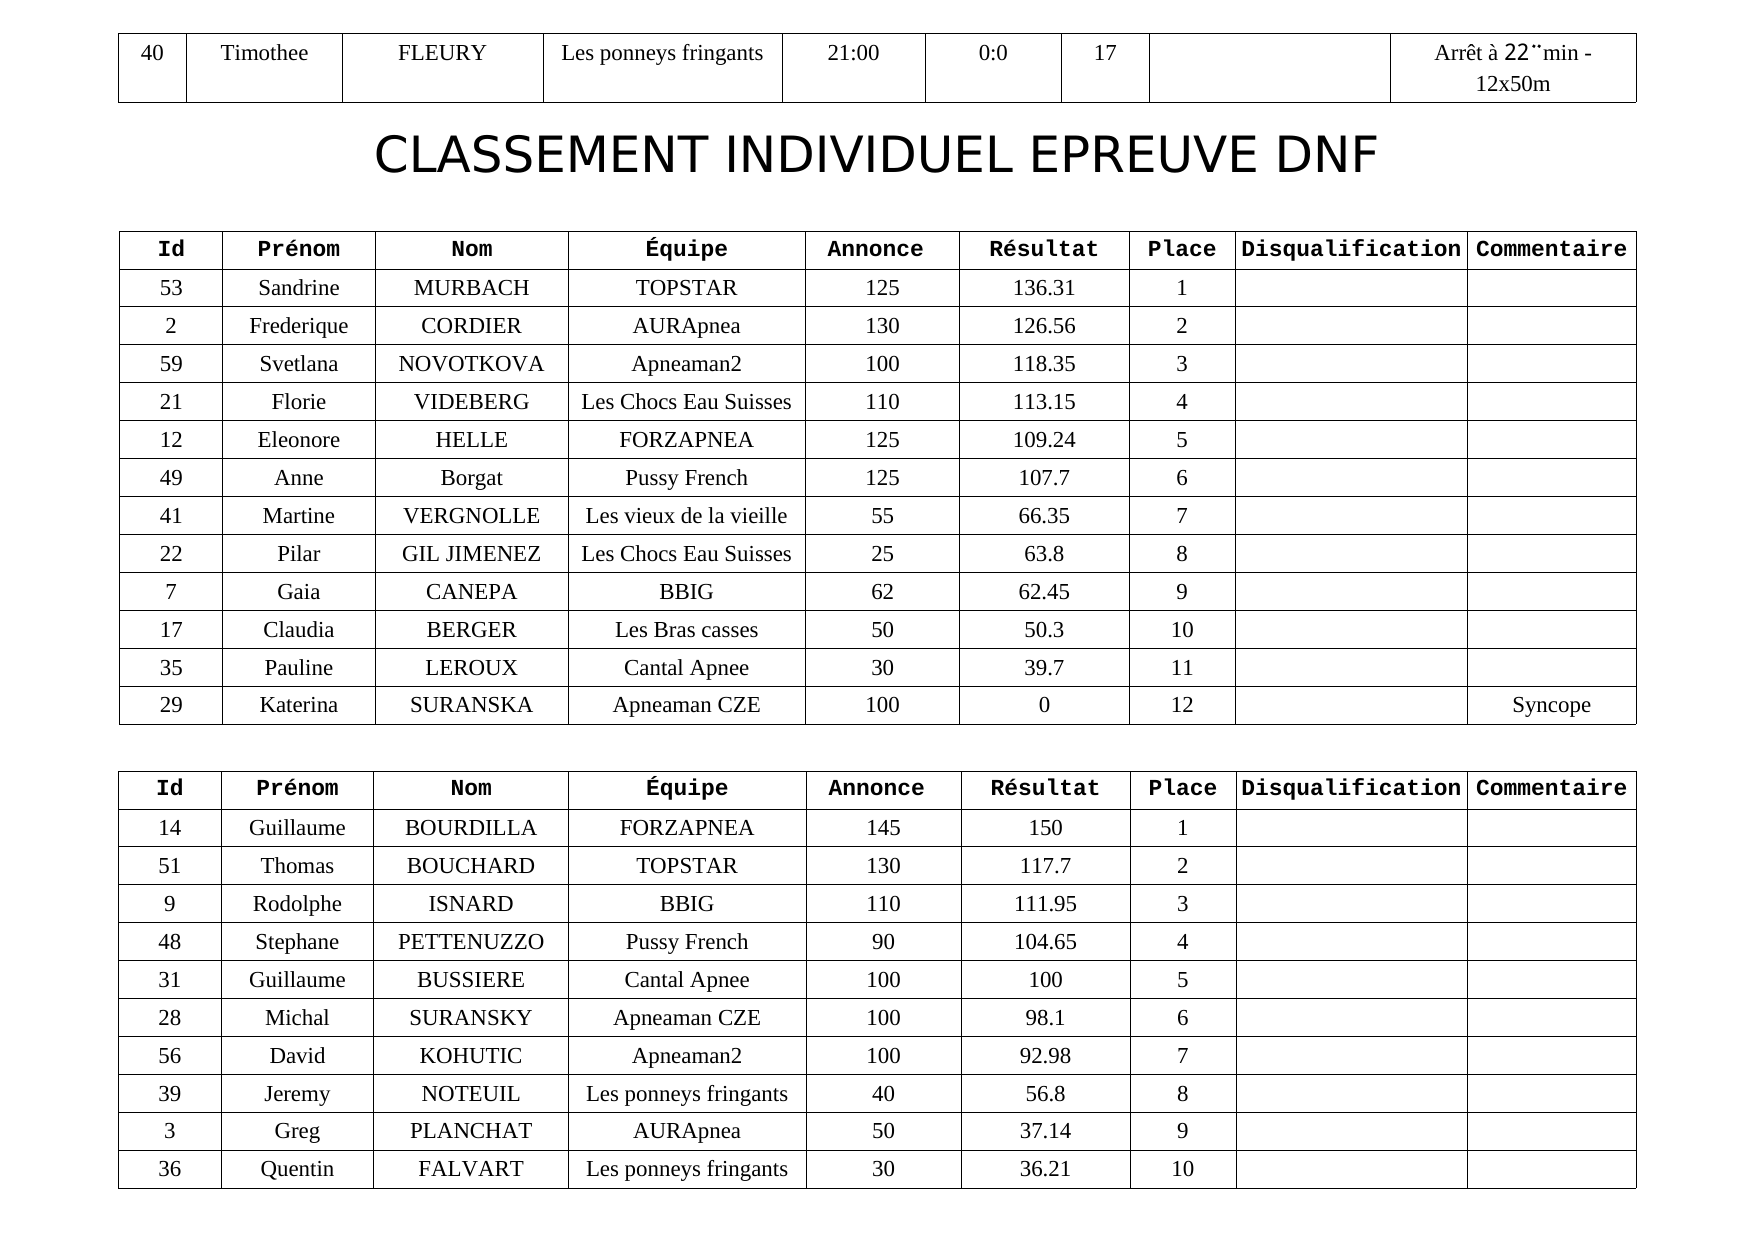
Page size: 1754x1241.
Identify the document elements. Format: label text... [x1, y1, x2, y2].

table_cell 5 [1131, 961, 1236, 998]
table_cell Cantal Apnee [569, 649, 805, 686]
table_cell 50 [807, 1113, 961, 1150]
table_cell 40 [119, 34, 186, 102]
table_cell 0:0 [926, 34, 1061, 102]
table_cell 3 [119, 1113, 221, 1150]
table_cell SURANSKY [374, 999, 568, 1036]
table_cell MURBACH [376, 270, 568, 306]
table_cell 17 [120, 611, 222, 648]
table_cell 29 [120, 687, 222, 723]
table_cell TOPSTAR [569, 270, 805, 306]
table_cell 125 [806, 270, 959, 306]
table_cell 39 [119, 1075, 221, 1112]
table_cell PLANCHAT [374, 1113, 568, 1150]
table_cell 28 [119, 999, 221, 1036]
table_header Place [1130, 232, 1235, 268]
table_cell 150 [962, 810, 1130, 846]
table_cell Quentin [222, 1151, 373, 1188]
table_cell Martine [223, 497, 375, 534]
table_cell Stephane [222, 923, 373, 960]
table_cell Katerina [223, 687, 375, 723]
table_cell [1468, 810, 1636, 846]
table_cell David [222, 1037, 373, 1074]
table_header Prénom [222, 772, 373, 808]
table_cell [1468, 1075, 1636, 1112]
table_header Résultat [962, 772, 1130, 808]
table_header Commentaire [1468, 232, 1636, 268]
table_cell 49 [120, 459, 222, 496]
table_cell [1236, 687, 1467, 723]
table_cell 12 [1130, 687, 1235, 723]
table_cell 110 [807, 885, 961, 922]
table_cell Florie [223, 383, 375, 420]
table_cell KOHUTIC [374, 1037, 568, 1074]
table_cell BBIG [569, 573, 805, 610]
table_cell 59 [120, 345, 222, 382]
table_cell 125 [806, 421, 959, 458]
table_cell 7 [1130, 497, 1235, 534]
table_cell [1236, 573, 1467, 610]
table_cell [1468, 999, 1636, 1036]
table_cell BUSSIERE [374, 961, 568, 998]
table_cell [1236, 497, 1467, 534]
table_cell 48 [119, 923, 221, 960]
table_cell [1237, 999, 1467, 1036]
table_cell Svetlana [223, 345, 375, 382]
table_cell 145 [807, 810, 961, 846]
table_cell Les Bras casses [569, 611, 805, 648]
table_cell Thomas [222, 847, 373, 884]
table_cell Anne [223, 459, 375, 496]
table_cell Syncope [1468, 687, 1636, 723]
table_cell [1468, 649, 1636, 686]
table_cell 9 [119, 885, 221, 922]
table_cell NOVOTKOVA [376, 345, 568, 382]
table_cell HELLE [376, 421, 568, 458]
table_cell 126.56 [960, 307, 1129, 344]
table_cell 7 [120, 573, 222, 610]
table_cell 100 [962, 961, 1130, 998]
table_cell Les Chocs Eau Suisses [569, 383, 805, 420]
table_cell [1237, 923, 1467, 960]
table_cell Borgat [376, 459, 568, 496]
table_cell 9 [1131, 1113, 1236, 1150]
table_cell Gaia [223, 573, 375, 610]
table_cell 41 [120, 497, 222, 534]
table_cell AURApnea [569, 307, 805, 344]
table_header Id [120, 232, 222, 268]
table_cell [1237, 1037, 1467, 1074]
table_cell Michal [222, 999, 373, 1036]
table_cell Les ponneys fringants [569, 1151, 806, 1188]
table_cell 2 [1130, 307, 1235, 344]
table_cell Les Chocs Eau Suisses [569, 535, 805, 572]
table_cell Guillaume [222, 961, 373, 998]
table_cell 2 [1131, 847, 1236, 884]
table_header Nom [376, 232, 568, 268]
table_cell Les vieux de la vieille [569, 497, 805, 534]
table_cell VERGNOLLE [376, 497, 568, 534]
table_cell 37.14 [962, 1113, 1130, 1150]
table_cell Apneaman CZE [569, 999, 806, 1036]
table_cell [1236, 649, 1467, 686]
table_cell Pussy French [569, 923, 806, 960]
table_cell Cantal Apnee [569, 961, 806, 998]
table_cell VIDEBERG [376, 383, 568, 420]
table_cell Timothee [187, 34, 342, 102]
table_cell CORDIER [376, 307, 568, 344]
table_cell [1468, 535, 1636, 572]
table_cell 21:00 [783, 34, 925, 102]
table_header Commentaire [1468, 772, 1636, 808]
table_cell 6 [1131, 999, 1236, 1036]
table_cell Greg [222, 1113, 373, 1150]
table_header Équipe [569, 232, 805, 268]
table_header Place [1131, 772, 1236, 808]
table_cell [1236, 307, 1467, 344]
table_cell 3 [1131, 885, 1236, 922]
table_cell 30 [806, 649, 959, 686]
table_cell Guillaume [222, 810, 373, 846]
text CLASSEMENT INDIVIDUEL EPREUVE DNF [118, 126, 1636, 184]
table_cell [1236, 535, 1467, 572]
table_cell 104.65 [962, 923, 1130, 960]
table_cell 110 [806, 383, 959, 420]
table_cell [1236, 345, 1467, 382]
table_cell [1468, 1037, 1636, 1074]
table_cell [1150, 34, 1390, 102]
table_cell 50 [806, 611, 959, 648]
table_header Prénom [223, 232, 375, 268]
table_cell 6 [1130, 459, 1235, 496]
table_cell Apneaman2 [569, 345, 805, 382]
table_cell [1237, 810, 1467, 846]
table_cell [1468, 459, 1636, 496]
table_cell BOUCHARD [374, 847, 568, 884]
table_cell Arrêt à ࠲22min - 12x50m [1391, 34, 1636, 102]
table_cell 4 [1131, 923, 1236, 960]
table_cell 53 [120, 270, 222, 306]
table_cell 4 [1130, 383, 1235, 420]
table_cell [1236, 270, 1467, 306]
table_cell 113.15 [960, 383, 1129, 420]
table_cell 107.7 [960, 459, 1129, 496]
table_cell 39.7 [960, 649, 1129, 686]
table_cell 14 [119, 810, 221, 846]
table_cell Pussy French [569, 459, 805, 496]
table_cell 118.35 [960, 345, 1129, 382]
table_cell Eleonore [223, 421, 375, 458]
table_cell 100 [806, 687, 959, 723]
table_cell SURANSKA [376, 687, 568, 723]
table_cell [1237, 847, 1467, 884]
table_cell 100 [807, 999, 961, 1036]
table_cell 62.45 [960, 573, 1129, 610]
table_cell 109.24 [960, 421, 1129, 458]
table_cell 117.7 [962, 847, 1130, 884]
table_cell [1468, 270, 1636, 306]
table_cell [1237, 885, 1467, 922]
table_cell 1 [1131, 810, 1236, 846]
table_cell 0 [960, 687, 1129, 723]
table_cell 100 [807, 1037, 961, 1074]
table_cell [1468, 923, 1636, 960]
table_cell 12 [120, 421, 222, 458]
table_cell FALVART [374, 1151, 568, 1188]
table_cell FLEURY [343, 34, 543, 102]
table_cell [1237, 1151, 1467, 1188]
table_cell 36 [119, 1151, 221, 1188]
table_cell 63.8 [960, 535, 1129, 572]
table_cell 10 [1130, 611, 1235, 648]
table_cell [1468, 611, 1636, 648]
table_cell 2 [120, 307, 222, 344]
table_cell Sandrine [223, 270, 375, 306]
table_cell Apneaman2 [569, 1037, 806, 1074]
table_cell 130 [807, 847, 961, 884]
table_cell 21 [120, 383, 222, 420]
table_cell 51 [119, 847, 221, 884]
table_cell 8 [1130, 535, 1235, 572]
table_cell [1468, 1151, 1636, 1188]
table_header Id [119, 772, 221, 808]
table_cell ISNARD [374, 885, 568, 922]
table_cell CANEPA [376, 573, 568, 610]
table_cell FORZAPNEA [569, 810, 806, 846]
table_cell NOTEUIL [374, 1075, 568, 1112]
table_cell 8 [1131, 1075, 1236, 1112]
table_cell Pauline [223, 649, 375, 686]
table_cell 36.21 [962, 1151, 1130, 1188]
table_cell [1236, 611, 1467, 648]
table_cell [1236, 421, 1467, 458]
table_cell 90 [807, 923, 961, 960]
table_cell [1236, 383, 1467, 420]
table_cell 35 [120, 649, 222, 686]
table_cell 111.95 [962, 885, 1130, 922]
table_cell 40 [807, 1075, 961, 1112]
table_cell 56 [119, 1037, 221, 1074]
table_cell Claudia [223, 611, 375, 648]
table_cell [1468, 961, 1636, 998]
table_cell [1237, 1075, 1467, 1112]
table_header Résultat [960, 232, 1129, 268]
table_cell BERGER [376, 611, 568, 648]
table_cell 1 [1130, 270, 1235, 306]
table_cell Apneaman CZE [569, 687, 805, 723]
table_header Disqualification [1237, 772, 1467, 808]
table_header Disqualification [1236, 232, 1467, 268]
table_cell Pilar [223, 535, 375, 572]
table_cell [1468, 421, 1636, 458]
table_cell [1237, 1113, 1467, 1150]
table_cell TOPSTAR [569, 847, 806, 884]
table_cell 11 [1130, 649, 1235, 686]
table_cell 30 [807, 1151, 961, 1188]
table_cell AURApnea [569, 1113, 806, 1150]
table_cell 25 [806, 535, 959, 572]
table_cell 7 [1131, 1037, 1236, 1074]
table_cell 50.3 [960, 611, 1129, 648]
table_cell 31 [119, 961, 221, 998]
table_cell 100 [806, 345, 959, 382]
table_cell FORZAPNEA [569, 421, 805, 458]
table_cell Les ponneys fringants [569, 1075, 806, 1112]
table_cell Jeremy [222, 1075, 373, 1112]
table_cell LEROUX [376, 649, 568, 686]
table_cell [1236, 459, 1467, 496]
table_cell Frederique [223, 307, 375, 344]
table_cell BOURDILLA [374, 810, 568, 846]
table_cell Rodolphe [222, 885, 373, 922]
table_header Nom [374, 772, 568, 808]
table_cell [1468, 1113, 1636, 1150]
table_cell 5 [1130, 421, 1235, 458]
table_cell 55 [806, 497, 959, 534]
table_cell GIL JIMENEZ [376, 535, 568, 572]
table_cell 130 [806, 307, 959, 344]
table_cell 17 [1062, 34, 1149, 102]
table_cell 10 [1131, 1151, 1236, 1188]
table_cell 98.1 [962, 999, 1130, 1036]
table_cell [1468, 307, 1636, 344]
table_cell 9 [1130, 573, 1235, 610]
table_cell 62 [806, 573, 959, 610]
table_cell 3 [1130, 345, 1235, 382]
table_cell [1468, 383, 1636, 420]
table_cell BBIG [569, 885, 806, 922]
table_cell [1468, 345, 1636, 382]
table_cell [1468, 885, 1636, 922]
table_cell 22 [120, 535, 222, 572]
table_cell [1468, 847, 1636, 884]
table_cell [1237, 961, 1467, 998]
table_header Équipe [569, 772, 806, 808]
table_cell [1468, 573, 1636, 610]
table_cell 125 [806, 459, 959, 496]
table_cell PETTENUZZO [374, 923, 568, 960]
table_cell 100 [807, 961, 961, 998]
table_cell 66.35 [960, 497, 1129, 534]
table_cell Les ponneys fringants [544, 34, 782, 102]
table_header Annonce [806, 232, 959, 268]
table_cell 92.98 [962, 1037, 1130, 1074]
table_cell 136.31 [960, 270, 1129, 306]
table_cell 56.8 [962, 1075, 1130, 1112]
table_header Annonce [807, 772, 961, 808]
table_cell [1468, 497, 1636, 534]
